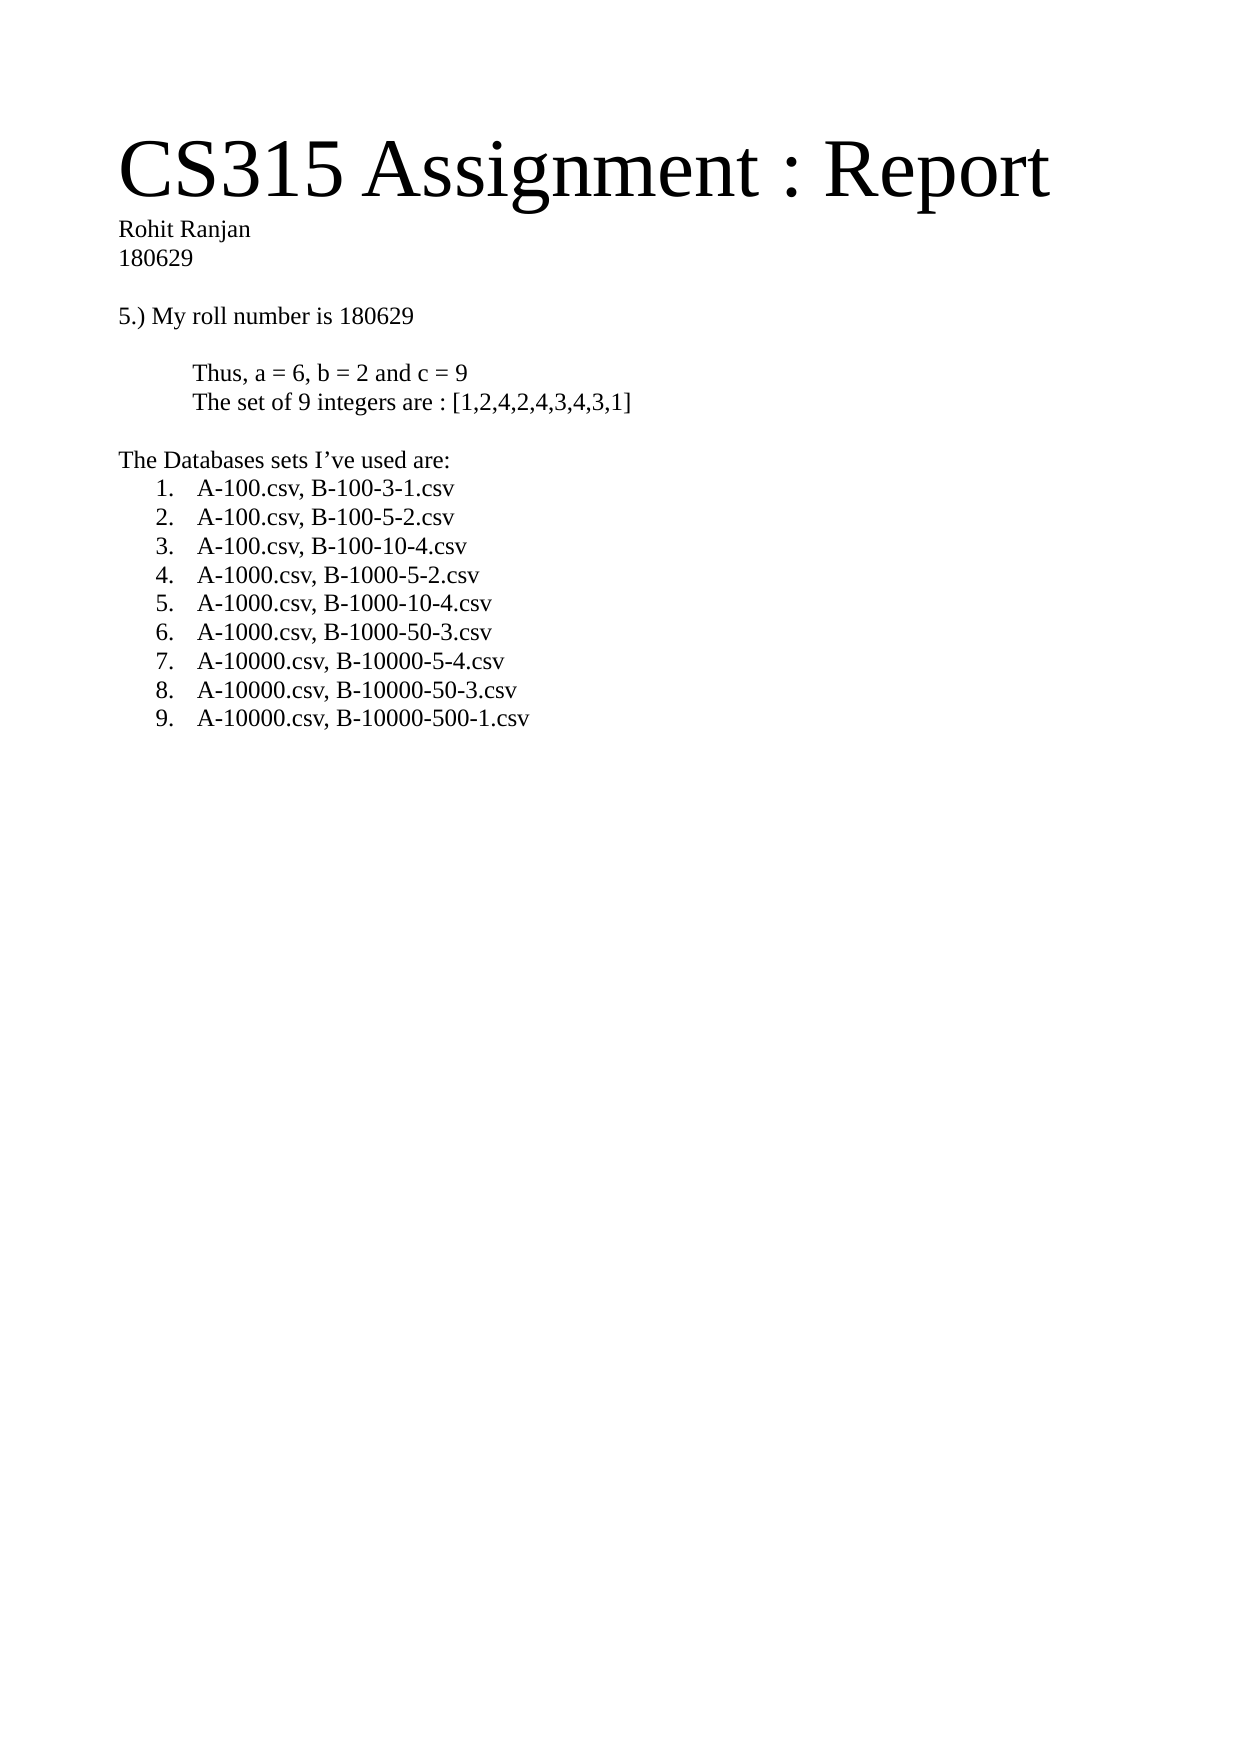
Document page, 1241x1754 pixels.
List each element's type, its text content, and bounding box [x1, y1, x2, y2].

text 5.) My roll number is 180629 [118, 301, 1122, 330]
list A-1000.csv, B-1000-5-2.csv [155, 560, 1122, 588]
list A-100.csv, B-100-3-1.csv [155, 473, 1122, 502]
list A-100.csv, B-100-10-4.csv [155, 531, 1122, 560]
list A-1000.csv, B-1000-50-3.csv [155, 617, 1122, 646]
list A-100.csv, B-100-5-2.csv [155, 502, 1122, 531]
text The Databases sets I’ve used are: [118, 445, 1122, 473]
list A-10000.csv, B-10000-50-3.csv [155, 675, 1122, 703]
list A-10000.csv, B-10000-500-1.csv [155, 703, 1122, 732]
text Thus, a = 6, b = 2 and c = 9 [118, 358, 1122, 387]
list A-10000.csv, B-10000-5-4.csv [155, 646, 1122, 675]
text The set of 9 integers are : [1,2,4,2,4,3,4,3,1] [118, 387, 1122, 416]
list A-1000.csv, B-1000-10-4.csv [155, 588, 1122, 617]
